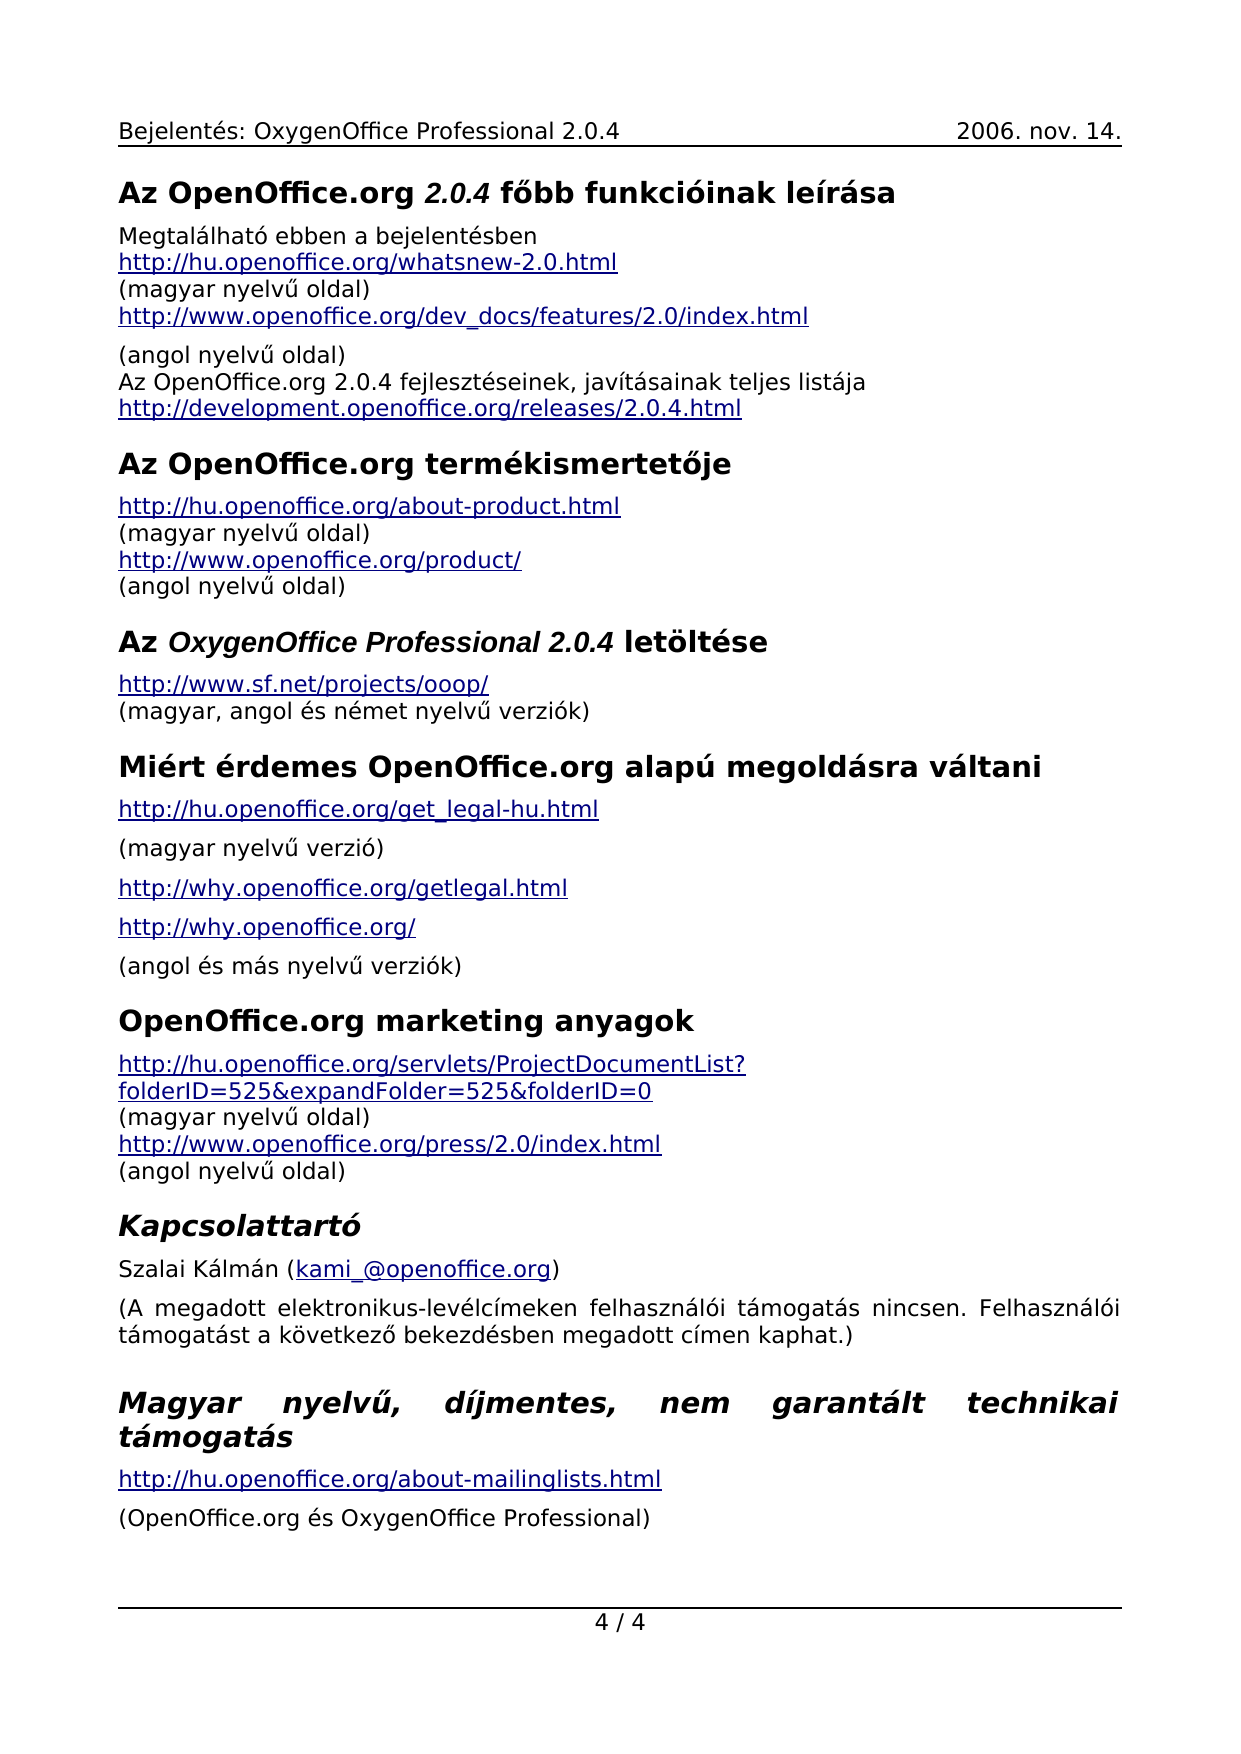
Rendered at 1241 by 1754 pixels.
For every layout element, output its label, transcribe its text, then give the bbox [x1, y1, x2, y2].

text http://www.openoffice.org/dev_docs/features/2.0/index.html [118, 303, 1122, 329]
text http://www.sf.net/projects/ooop/ [118, 672, 1122, 698]
text http://www.openoffice.org/product/ [118, 547, 1122, 573]
text Az OpenOffice.org 2.0.4 fejlesztéseinek, javításainak teljes listája [118, 369, 1122, 395]
subtitle Az OpenOffice.org 2.0.4 főbb funkcióinak leírása [118, 176, 1122, 210]
text (angol nyelvű oldal) [118, 573, 1122, 600]
text (magyar nyelvű oldal) [118, 1104, 1122, 1131]
text (angol nyelvű oldal) [118, 342, 1122, 369]
text (OpenOffice.org és OxygenOffice Professional) [118, 1506, 1122, 1532]
subtitle Az OpenOffice.org termékismertetője [118, 447, 1122, 481]
text http://hu.openoffice.org/about-product.html [118, 493, 1122, 520]
text http://www.openoffice.org/press/2.0/index.html [118, 1131, 1122, 1158]
subtitle Miért érdemes OpenOffice.org alapú megoldásra váltani [118, 750, 1122, 784]
text http://why.openoffice.org/getlegal.html [118, 875, 1122, 901]
text (magyar nyelvű oldal) [118, 520, 1122, 547]
subtitle Az OxygenOffice Professional 2.0.4 letöltése [118, 625, 1122, 659]
text Megtalálható ebben a bejelentésben [118, 223, 1122, 249]
text http://hu.openoffice.org/whatsnew-2.0.html [118, 249, 1122, 276]
subtitle Magyar nyelvű, díjmentes, nem garantált technikai támogatás [118, 1386, 1122, 1454]
text (angol nyelvű oldal) [118, 1158, 1122, 1184]
text http://why.openoffice.org/ [118, 914, 1122, 941]
text http://development.openoffice.org/releases/2.0.4.html [118, 395, 1122, 422]
text (A megadott elektronikus-levélcímeken felhasználói támogatás nincsen. Felhasználói támogatást a következő bekezdésben megadott címen kaphat.) [118, 1295, 1122, 1348]
text (magyar, angol és német nyelvű verziók) [118, 698, 1122, 725]
subtitle Kapcsolattartó [118, 1209, 1122, 1243]
subtitle OpenOffice.org marketing anyagok [118, 1005, 1122, 1039]
text Szalai Kálmán (kami_@openoffice.org) [118, 1256, 1122, 1283]
text http://hu.openoffice.org/servlets/ProjectDocumentList?folderID=525&expandFolder=525&folderID=0 [118, 1051, 1122, 1104]
text http://hu.openoffice.org/about-mailinglists.html [118, 1466, 1122, 1493]
text (magyar nyelvű verzió) [118, 836, 1122, 862]
text http://hu.openoffice.org/get_legal-hu.html [118, 796, 1122, 823]
text (angol és más nyelvű verziók) [118, 953, 1122, 980]
text (magyar nyelvű oldal) [118, 276, 1122, 303]
